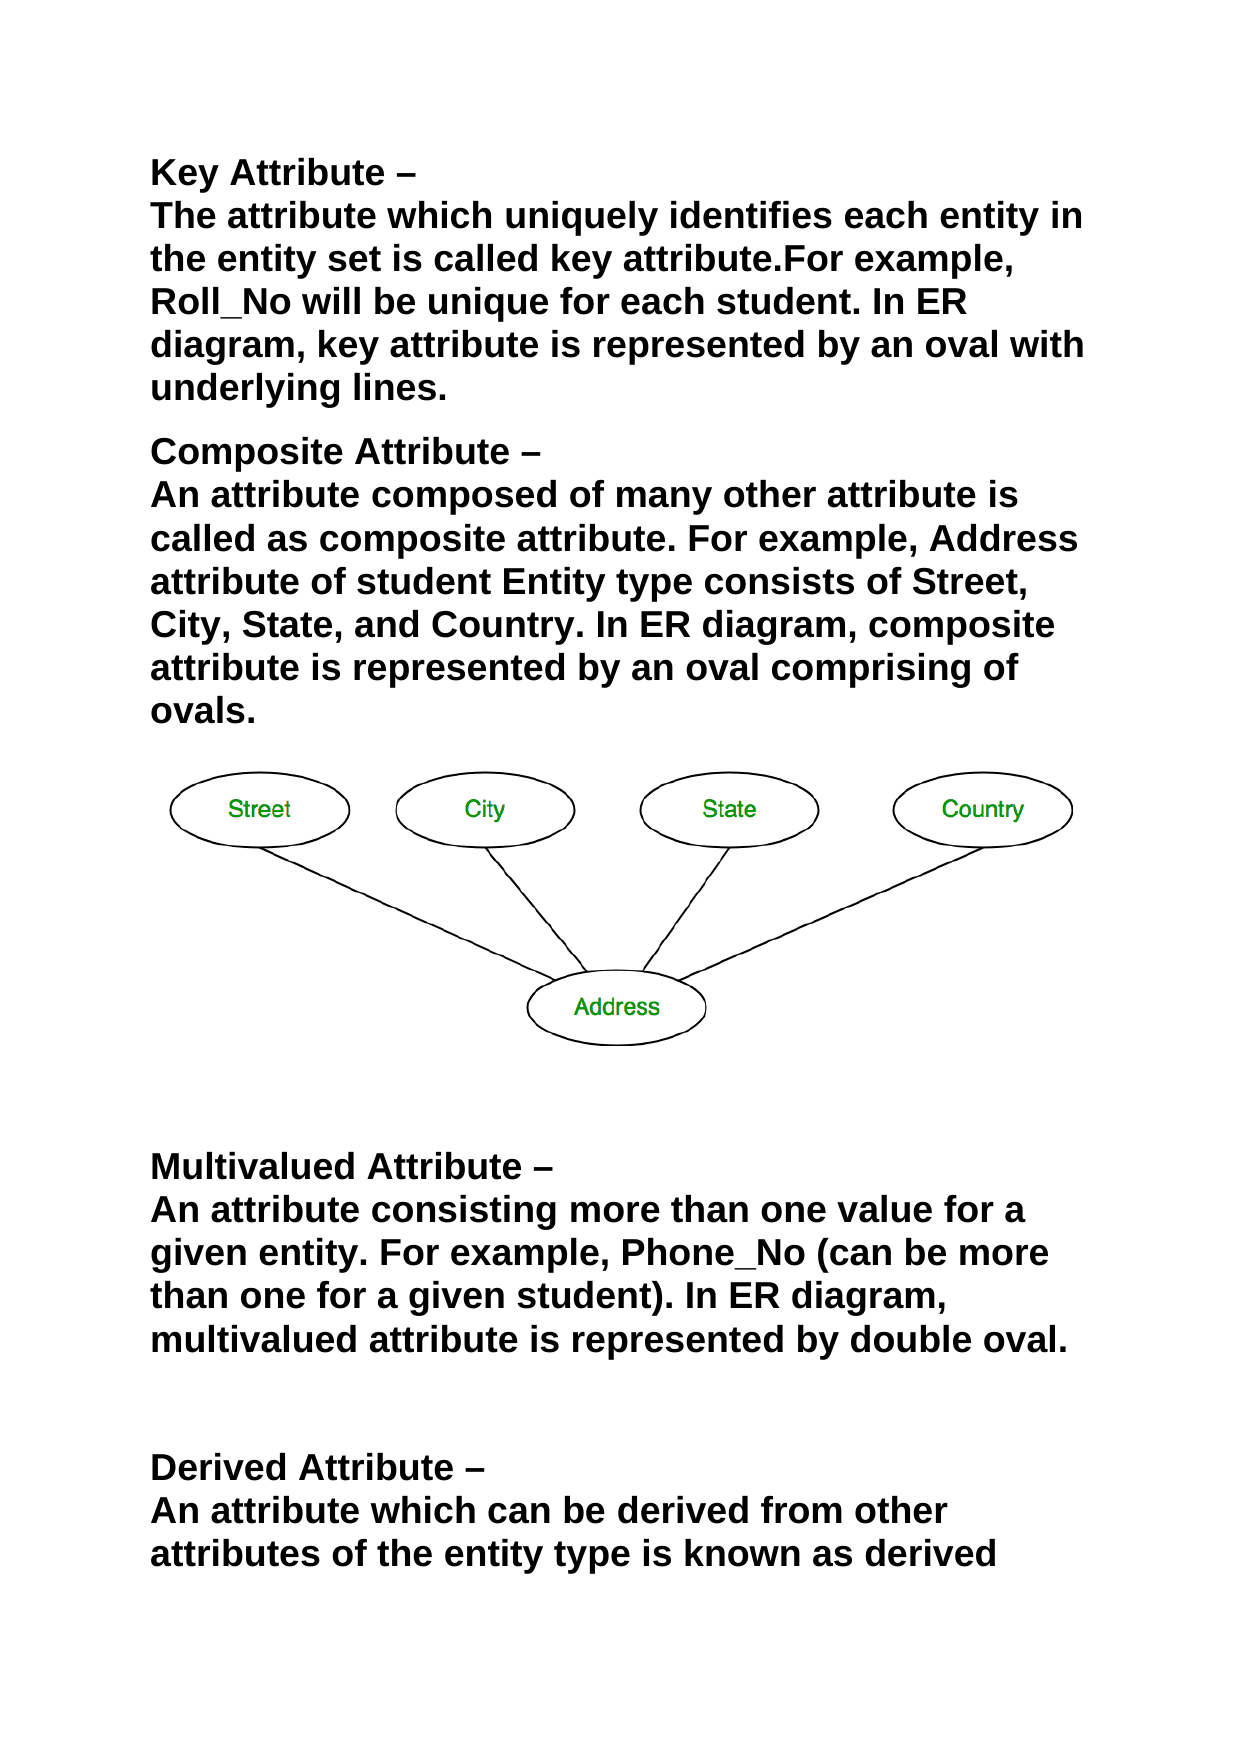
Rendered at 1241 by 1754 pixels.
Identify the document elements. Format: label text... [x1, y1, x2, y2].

subtitle Multivalued Attribute – An attribute consisting more than one value for a given entity. For example, Phone_No (can be more than one for a given student). In ER diagram, multivalued attribute is represented by double oval. [150, 1144, 1090, 1360]
subtitle Key Attribute – The attribute which uniquely identifies each entity in the entity set is called key attribute.For example, Roll_No will be unique for each student. In ER diagram, key attribute is represented by an oval with underlying lines. [150, 150, 1090, 409]
subtitle Derived Attribute – An attribute which can be derived from other attributes of the entity type is known as derived [150, 1445, 1090, 1574]
subtitle Composite Attribute – An attribute composed of many other attribute is called as composite attribute. For example, Address attribute of student Entity type consists of Street, City, State, and Country. In ER diagram, composite attribute is represented by an oval comprising of ovals. [150, 429, 1090, 731]
